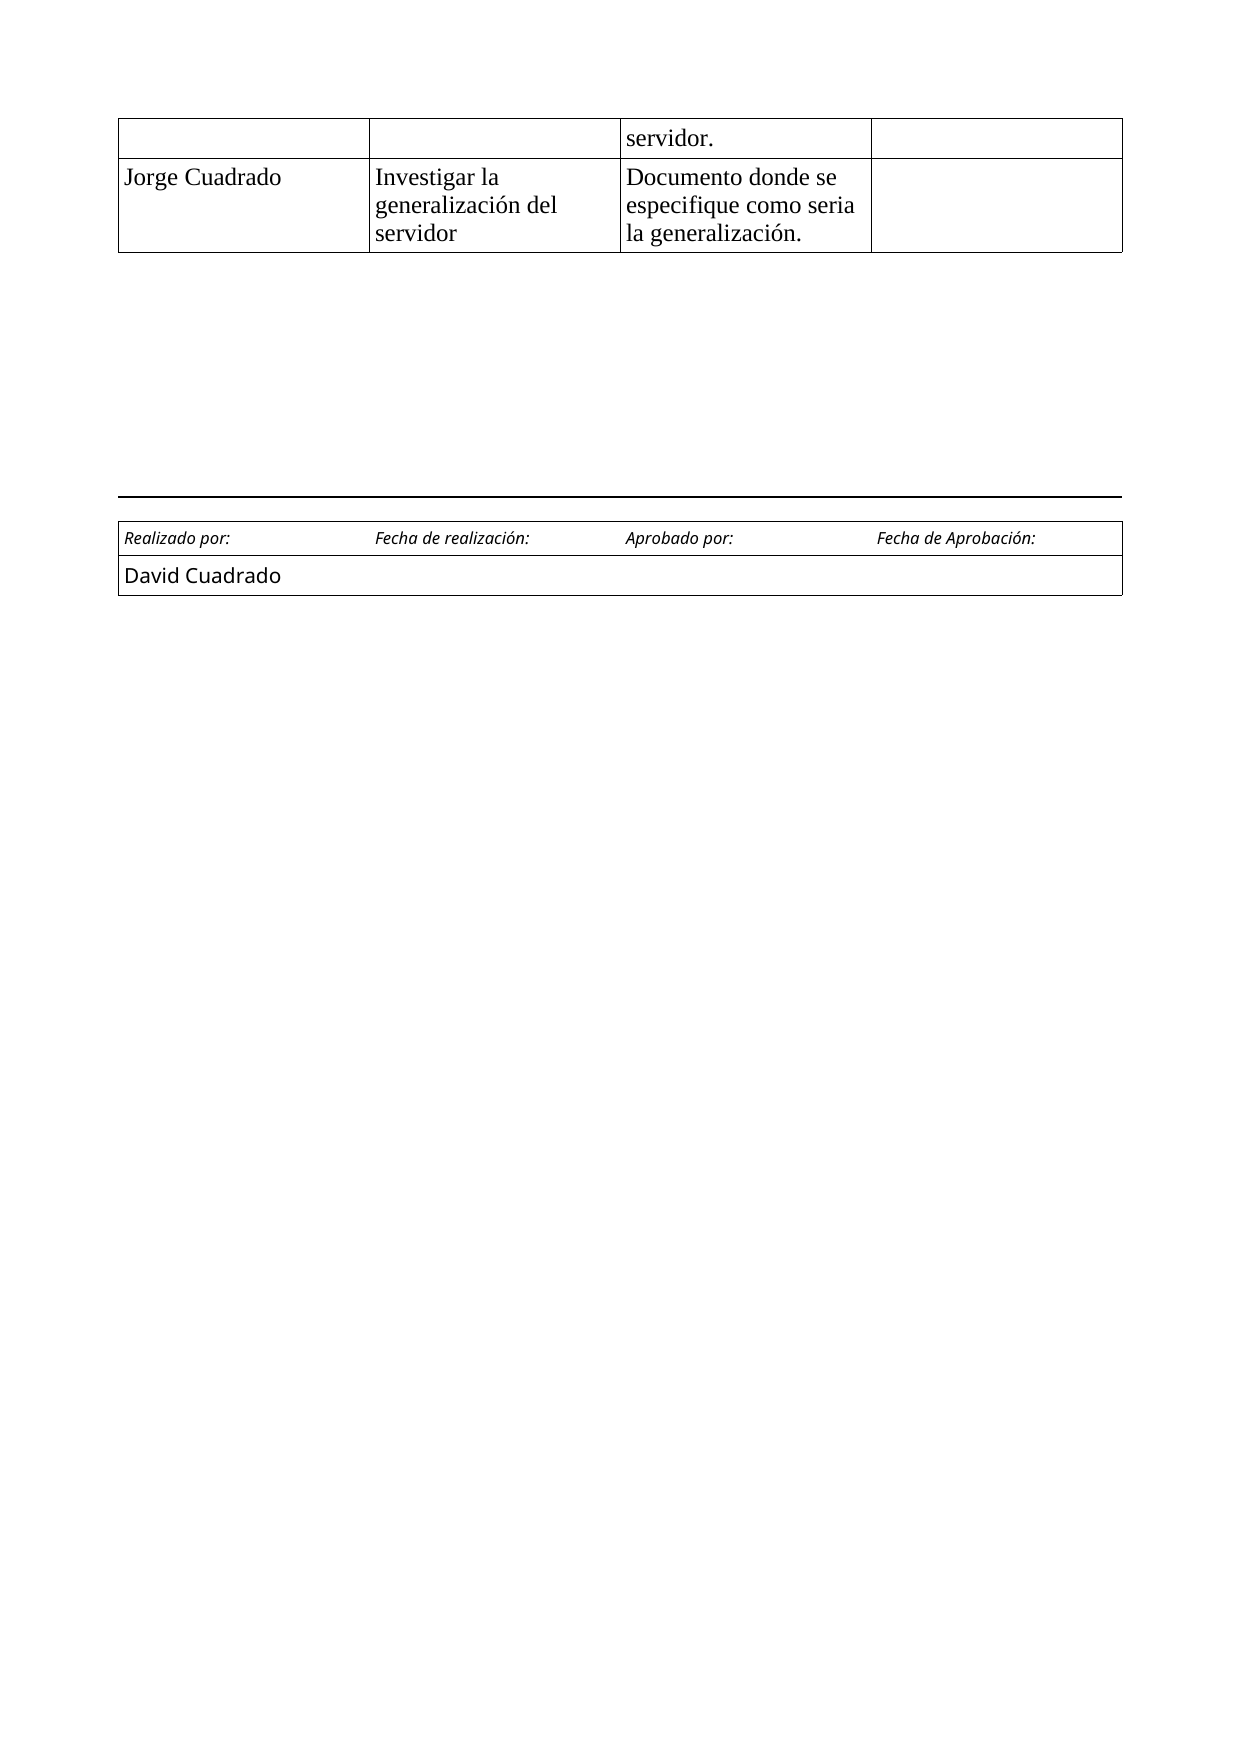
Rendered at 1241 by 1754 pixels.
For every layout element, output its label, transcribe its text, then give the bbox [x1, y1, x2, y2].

table_cell [370, 119, 620, 157]
table_cell [872, 119, 1122, 157]
table_cell [620, 556, 871, 595]
table_cell [369, 556, 620, 595]
table_cell [871, 556, 1122, 595]
table_header Fecha de Aprobación: [871, 522, 1122, 555]
table_header Aprobado por: [620, 522, 871, 555]
table_header Realizado por: [119, 522, 369, 555]
table_cell Jorge Cuadrado [119, 159, 369, 252]
table_cell David Cuadrado [119, 556, 369, 595]
table_cell [872, 159, 1122, 252]
table_cell Investigar la generalización del servidor [370, 159, 620, 252]
table_cell [119, 119, 369, 157]
table_cell Documento donde se especifique como seria la generalización. [621, 159, 871, 252]
table_header Fecha de realización: [369, 522, 620, 555]
table_cell servidor. [621, 119, 871, 157]
